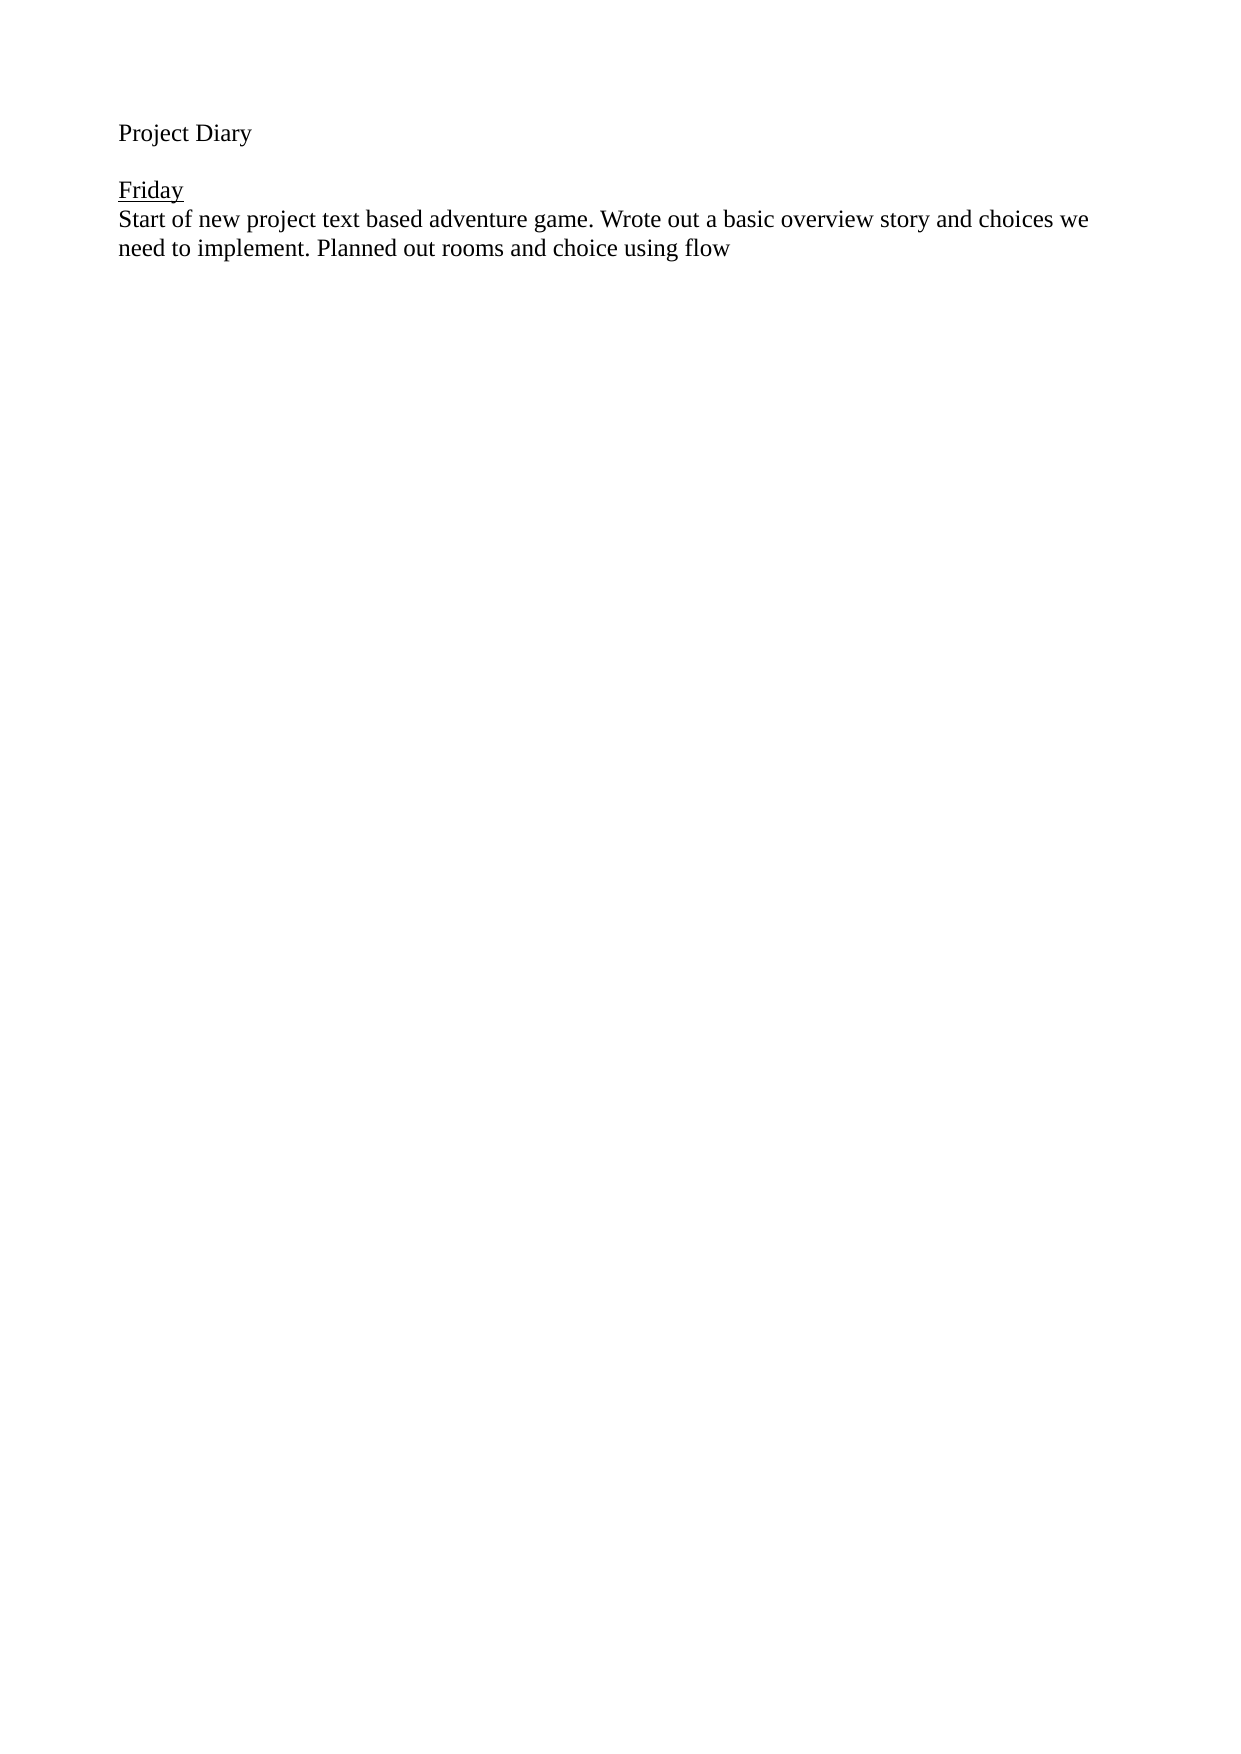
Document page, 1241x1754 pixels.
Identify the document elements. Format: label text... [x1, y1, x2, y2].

text Start of new project text based adventure game. Wrote out a basic overview story and choices we need to implement. Planned out rooms and choice using flow [118, 204, 1122, 262]
text Project Diary [118, 118, 1122, 147]
text Friday [118, 176, 1122, 204]
